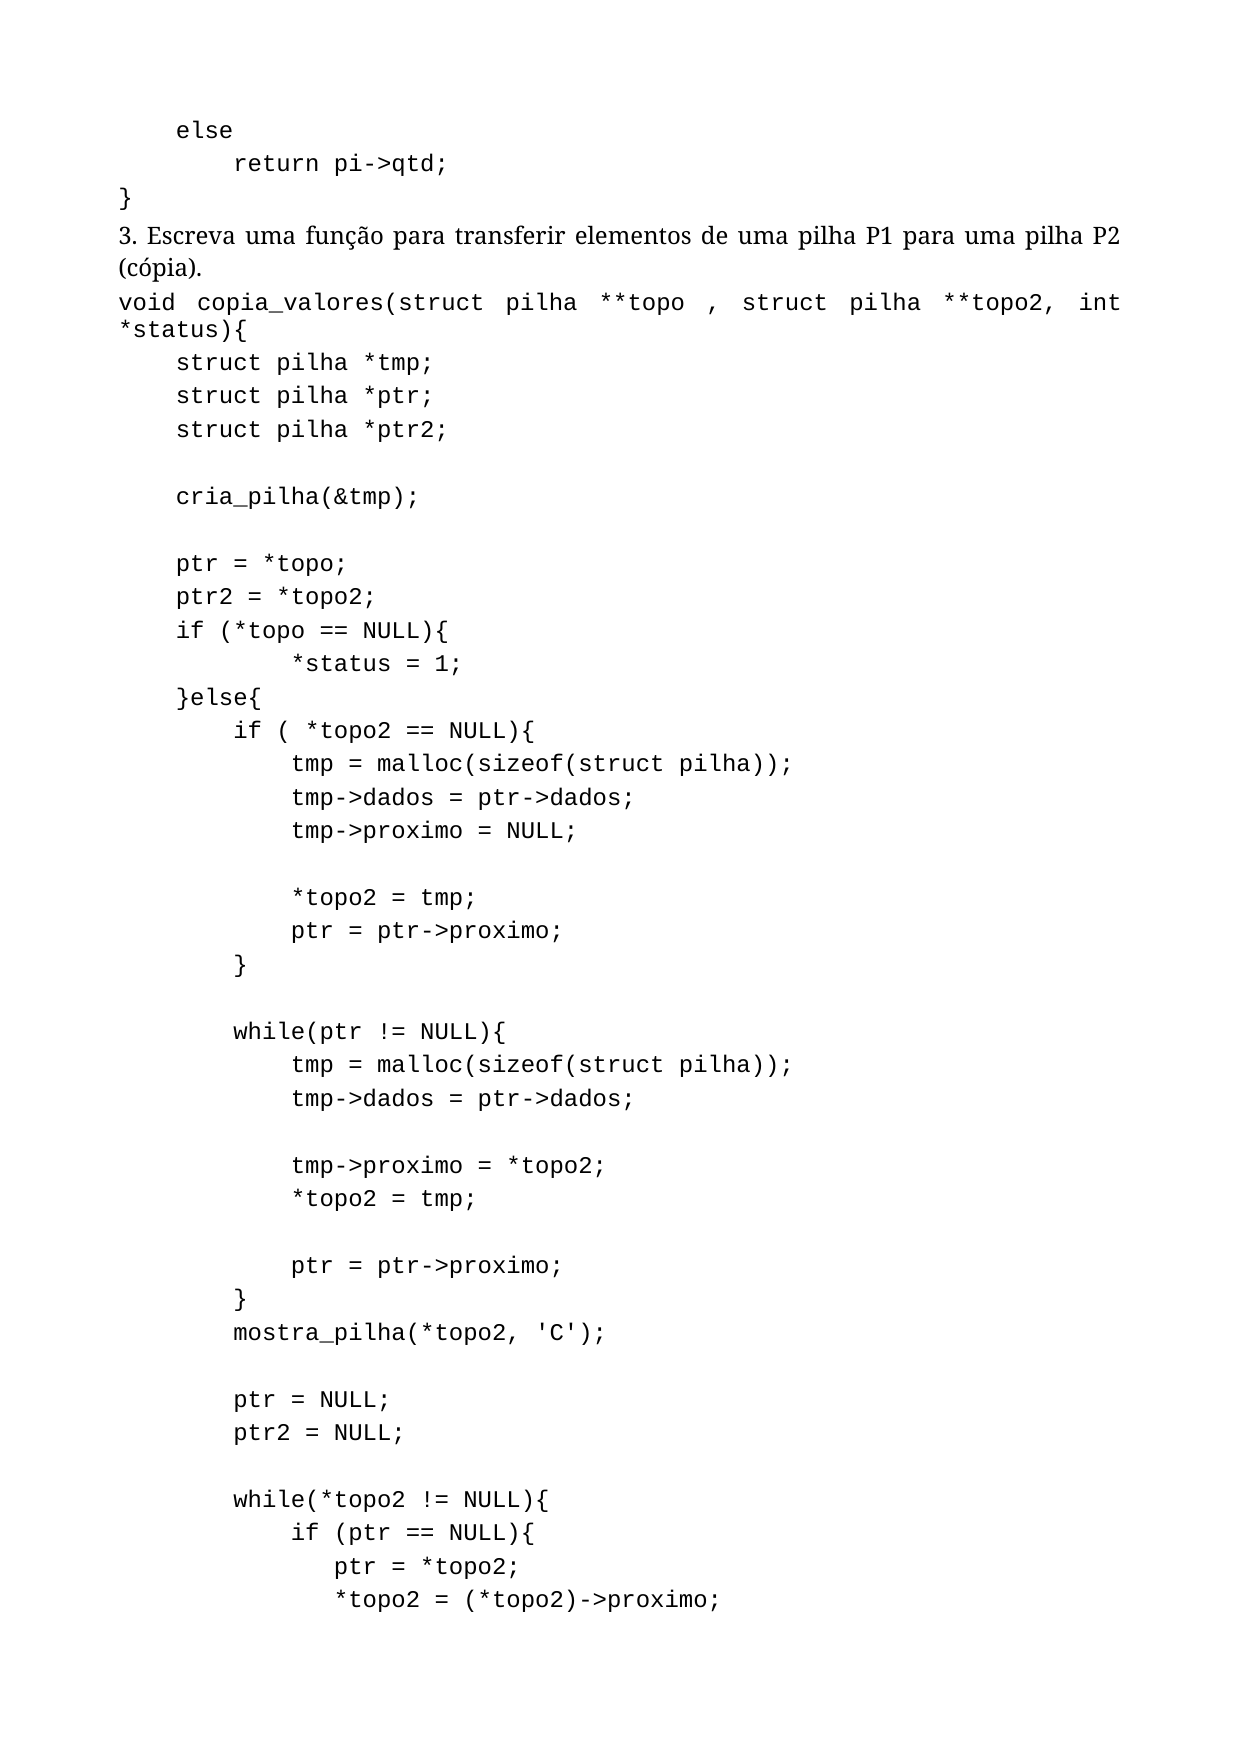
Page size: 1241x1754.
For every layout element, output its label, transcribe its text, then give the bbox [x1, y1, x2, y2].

text } [118, 952, 1122, 979]
text else [118, 118, 1122, 145]
text ptr = *topo; [118, 551, 1122, 578]
text ptr = *topo2; [118, 1554, 1122, 1581]
text struct pilha *tmp; [118, 351, 1122, 378]
text while(ptr != NULL){ [118, 1019, 1122, 1046]
text cria_pilha(&tmp); [118, 484, 1122, 511]
text tmp->proximo = *topo2; [118, 1153, 1122, 1180]
text if (ptr == NULL){ [118, 1521, 1122, 1548]
text tmp = malloc(sizeof(struct pilha)); [118, 1053, 1122, 1080]
text tmp = malloc(sizeof(struct pilha)); [118, 752, 1122, 779]
text tmp->proximo = NULL; [118, 819, 1122, 846]
text *topo2 = tmp; [118, 886, 1122, 913]
text ptr2 = *topo2; [118, 584, 1122, 612]
text ptr = ptr->proximo; [118, 919, 1122, 946]
text if ( *topo2 == NULL){ [118, 718, 1122, 746]
text struct pilha *ptr2; [118, 417, 1122, 444]
text } [118, 1287, 1122, 1314]
text struct pilha *ptr; [118, 384, 1122, 411]
text void copia_valores(struct pilha **topo , struct pilha **topo2, int *status){ [118, 290, 1122, 344]
text }else{ [118, 685, 1122, 712]
text ptr = NULL; [118, 1387, 1122, 1414]
text *topo2 = (*topo2)->proximo; [118, 1588, 1122, 1615]
text } [118, 185, 1122, 212]
text tmp->dados = ptr->dados; [118, 785, 1122, 812]
text *status = 1; [118, 651, 1122, 679]
text mostra_pilha(*topo2, 'C'); [118, 1320, 1122, 1347]
text while(*topo2 != NULL){ [118, 1487, 1122, 1514]
text 3. Escreva uma função para transferir elementos de uma pilha P1 para uma pilha P2 (cópia). [118, 218, 1122, 284]
text if (*topo == NULL){ [118, 618, 1122, 645]
text *topo2 = tmp; [118, 1186, 1122, 1214]
text ptr = ptr->proximo; [118, 1253, 1122, 1281]
text return pi->qtd; [118, 152, 1122, 179]
text ptr2 = NULL; [118, 1421, 1122, 1448]
text tmp->dados = ptr->dados; [118, 1086, 1122, 1113]
